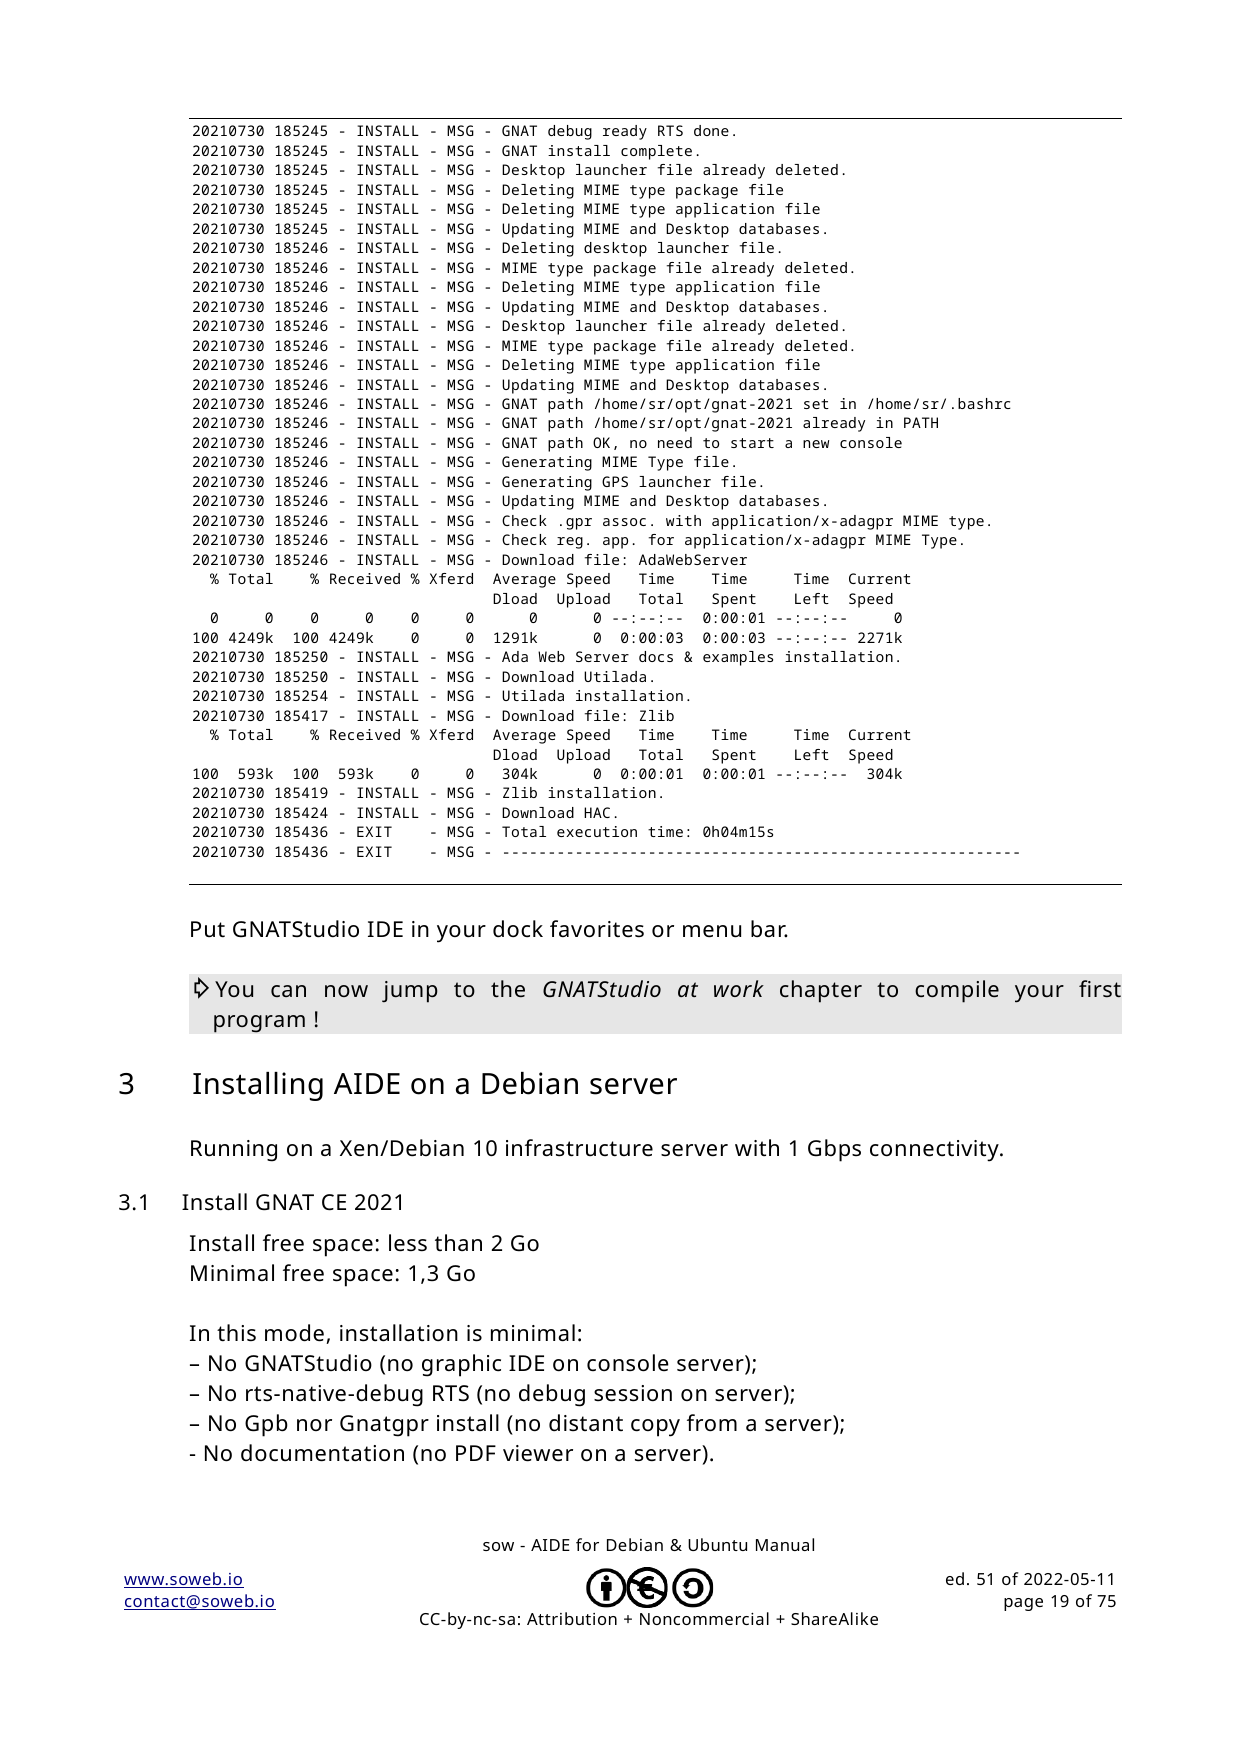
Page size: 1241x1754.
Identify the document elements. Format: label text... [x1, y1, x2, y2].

list 20210730 185246 - INSTALL - MSG - GNAT path /home/sr/opt/gnat-2021 already in PATH [189, 410, 1122, 430]
list 20210730 185245 - INSTALL - MSG - Deleting MIME type package file [189, 177, 1122, 196]
list 20210730 185417 - INSTALL - MSG - Download file: Zlib [189, 702, 1122, 722]
list 20210730 185246 - INSTALL - MSG - Check .gpr assoc. with application/x-adagpr MIME type. [189, 508, 1122, 527]
list 20210730 185250 - INSTALL - MSG - Ada Web Server docs & examples installation. [189, 644, 1122, 663]
list 100 593k 100 593k 0 0 304k 0 0:00:01 0:00:01 --:--:-- 304k [189, 761, 1122, 780]
text Install free space: less than 2 Go [189, 1228, 1122, 1258]
list You can now jump to the GNATStudio at work chapter to compile your first program ! [189, 974, 1122, 1034]
list 20210730 185246 - INSTALL - MSG - MIME type package file already deleted. [189, 254, 1122, 274]
list 20210730 185246 - INSTALL - MSG - Desktop launcher file already deleted. [189, 313, 1122, 332]
list 20210730 185419 - INSTALL - MSG - Zlib installation. [189, 780, 1122, 800]
list % Total % Received % Xferd Average Speed Time Time Time Current [189, 566, 1122, 586]
list 20210730 185246 - INSTALL - MSG - Deleting MIME type application file [189, 352, 1122, 371]
list 100 4249k 100 4249k 0 0 1291k 0 0:00:03 0:00:03 --:--:-- 2271k [189, 624, 1122, 644]
list Dload Upload Total Spent Left Speed [189, 741, 1122, 761]
list 20210730 185250 - INSTALL - MSG - Download Utilada. [189, 663, 1122, 683]
list 20210730 185246 - INSTALL - MSG - Download file: AdaWebServer [189, 547, 1122, 566]
list Dload Upload Total Spent Left Speed [189, 586, 1122, 605]
list % Total % Received % Xferd Average Speed Time Time Time Current [189, 722, 1122, 741]
list 20210730 185246 - INSTALL - MSG - Updating MIME and Desktop databases. [189, 293, 1122, 313]
text Minimal free space: 1,3 Go [189, 1258, 1122, 1288]
text In this mode, installation is minimal: [189, 1318, 1122, 1348]
list 20210730 185424 - INSTALL - MSG - Download HAC. [189, 800, 1122, 819]
list 20210730 185246 - INSTALL - MSG - Updating MIME and Desktop databases. [189, 371, 1122, 391]
list 20210730 185246 - INSTALL - MSG - Updating MIME and Desktop databases. [189, 488, 1122, 508]
list 20210730 185246 - INSTALL - MSG - GNAT path OK, no need to start a new console [189, 430, 1122, 449]
text – No rts-native-debug RTS (no debug session on server); [189, 1378, 1122, 1408]
list 20210730 185245 - INSTALL - MSG - Deleting MIME type application file [189, 196, 1122, 216]
list 20210730 185254 - INSTALL - MSG - Utilada installation. [189, 683, 1122, 702]
text - No documentation (no PDF viewer on a server). [189, 1438, 1122, 1468]
picture [585, 1567, 668, 1608]
picture [672, 1567, 714, 1608]
subtitle Install GNAT CE 2021 [118, 1186, 1122, 1216]
list 20210730 185246 - INSTALL - MSG - MIME type package file already deleted. [189, 332, 1122, 352]
subtitle Installing AIDE on a Debian server [118, 1063, 1122, 1103]
text – No GNATStudio (no graphic IDE on console server); [189, 1348, 1122, 1378]
list 20210730 185436 - EXIT - MSG - Total execution time: 0h04m15s [189, 819, 1122, 839]
list 20210730 185245 - INSTALL - MSG - Updating MIME and Desktop databases. [189, 216, 1122, 235]
list 20210730 185245 - INSTALL - MSG - GNAT install complete. [189, 138, 1122, 157]
list 20210730 185245 - INSTALL - MSG - Desktop launcher file already deleted. [189, 157, 1122, 177]
list 20210730 185246 - INSTALL - MSG - Generating GPS launcher file. [189, 469, 1122, 488]
list 20210730 185246 - INSTALL - MSG - Deleting desktop launcher file. [189, 235, 1122, 254]
list 20210730 185246 - INSTALL - MSG - Generating MIME Type file. [189, 449, 1122, 469]
list 0 0 0 0 0 0 0 0 --:--:-- 0:00:01 --:--:-- 0 [189, 605, 1122, 624]
list 20210730 185436 - EXIT - MSG - --------------------------------------------------------- [189, 839, 1122, 884]
text Put GNATStudio IDE in your dock favorites or menu bar. [189, 914, 1122, 944]
list 20210730 185245 - INSTALL - MSG - GNAT debug ready RTS done. [189, 119, 1122, 138]
list 20210730 185246 - INSTALL - MSG - Deleting MIME type application file [189, 274, 1122, 293]
list 20210730 185246 - INSTALL - MSG - GNAT path /home/sr/opt/gnat-2021 set in /home/sr/.bashrc [189, 391, 1122, 410]
list 20210730 185246 - INSTALL - MSG - Check reg. app. for application/x-adagpr MIME Type. [189, 527, 1122, 547]
text Running on a Xen/Debian 10 infrastructure server with 1 Gbps connectivity. [189, 1133, 1122, 1163]
text – No Gpb nor Gnatgpr install (no distant copy from a server); [189, 1408, 1122, 1438]
